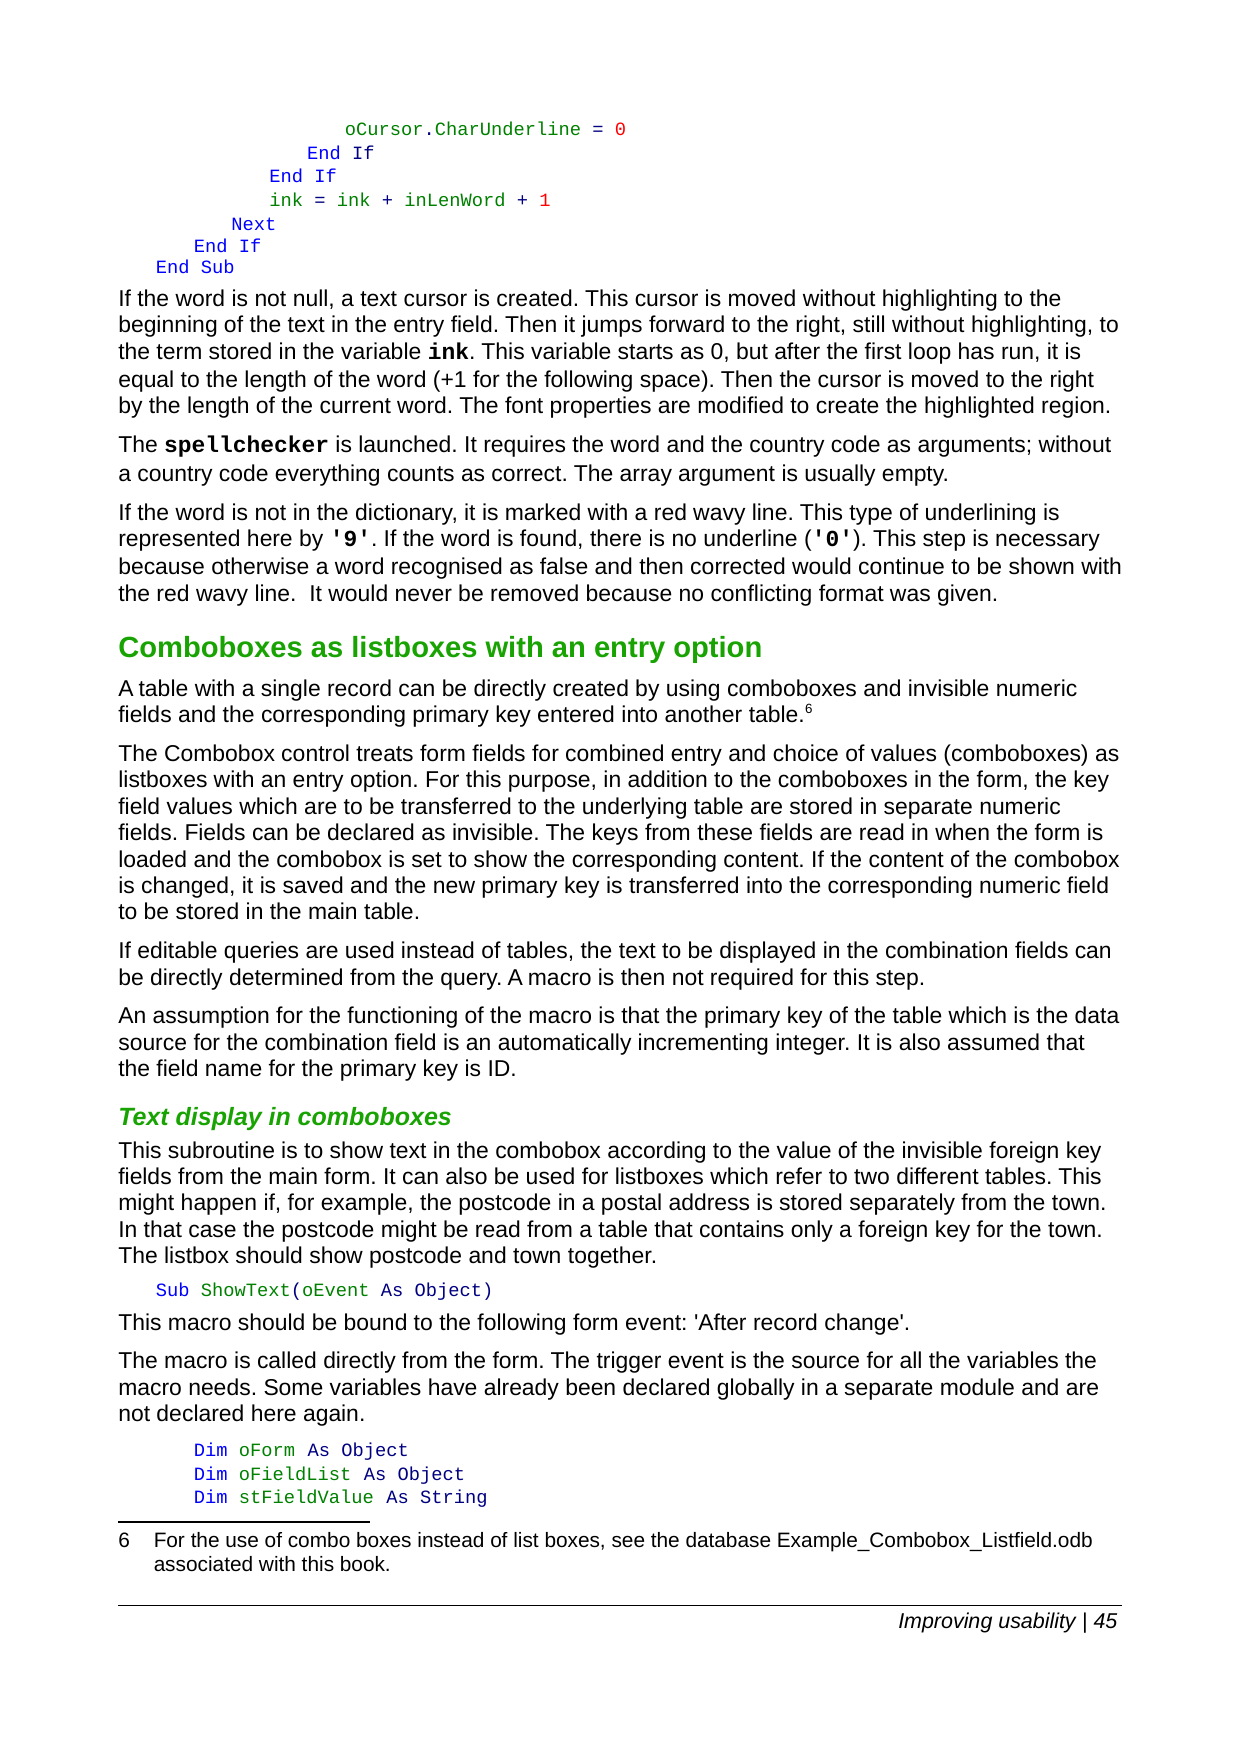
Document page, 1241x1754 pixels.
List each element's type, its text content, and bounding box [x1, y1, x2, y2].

text An assumption for the functioning of the macro is that the primary key of the table which is the data source for the combination field is an automatically incrementing integer. It is also assumed that the field name for the primary key is ID. [118, 1002, 1122, 1081]
text oCursor.CharUnderline = 0 [156, 118, 1122, 142]
text This macro should be bound to the following form event: 'After record change'. [118, 1308, 1122, 1335]
text This subroutine is to show text in the combobox according to the value of the invisible foreign key fields from the main form. It can also be used for listboxes which refer to two different tables. This might happen if, for example, the postcode in a postal address is stored separately from the town. In that case the postcode might be read from a table that contains only a foreign key for the town. The listbox should show postcode and town together. [118, 1137, 1122, 1268]
text The macro is called directly from the form. The trigger event is the source for all the variables the macro needs. Some variables have already been declared globally in a separate module and are not declared here again. [118, 1347, 1122, 1426]
text The spellchecker is launched. It requires the word and the country code as arguments; without a country code everything counts as correct. The array argument is usually empty. [118, 431, 1122, 486]
text End If [156, 165, 1122, 189]
text Dim oFieldList As Object [156, 1462, 1122, 1486]
text Sub ShowText(oEvent As Object) [156, 1281, 1122, 1302]
subtitle Comboboxes as listboxes with an entry option [118, 629, 1122, 663]
text Dim oForm As Object [156, 1439, 1122, 1462]
text End Sub [156, 258, 1122, 279]
text Dim stFieldValue As String [156, 1486, 1122, 1510]
text If editable queries are used instead of tables, the text to be displayed in the combination fields can be directly determined from the query. A macro is then not required for this step. [118, 937, 1122, 990]
text End If [156, 236, 1122, 258]
text A table with a single record can be directly created by using comboboxes and invisible numeric fields and the corresponding primary key entered into another table. [118, 675, 1122, 728]
text ink = ink + inLenWord + 1 [156, 189, 1122, 213]
text The Combobox control treats form fields for combined entry and choice of values (comboboxes) as listboxes with an entry option. For this purpose, in addition to the comboboxes in the form, the key field values which are to be transferred to the underlying table are stored in separate numeric fields. Fields can be declared as invisible. The keys from these fields are read in when the form is loaded and the combobox is set to show the corresponding content. If the content of the combobox is changed, it is saved and the new primary key is transferred into the corresponding numeric field to be stored in the main table. [118, 740, 1122, 924]
text If the word is not in the dictionary, it is marked with a red wavy line. This type of underlining is represented here by '9'. If the word is found, there is no underline ('0'). This step is necessary because otherwise a word recognised as false and then corrected would continue to be shown with the red wavy line. It would never be removed because no conflicting format was given. [118, 498, 1122, 606]
text Next [156, 213, 1122, 236]
text For the use of combo boxes instead of list boxes, see the database Example_Combobox_Listfield.odb associated with this book. [118, 1528, 1122, 1576]
text If the word is not null, a text cursor is created. This cursor is moved without highlighting to the beginning of the text in the entry field. Then it jumps forward to the right, still without highlighting, to the term stored in the variable ink. This variable starts as 0, but after the first loop has run, it is equal to the length of the word (+1 for the following space). Then the cursor is moved to the right by the length of the current word. The font properties are modified to create the highlighted region. [118, 285, 1122, 419]
subtitle Text display in comboboxes [118, 1102, 1122, 1131]
text End If [156, 142, 1122, 165]
